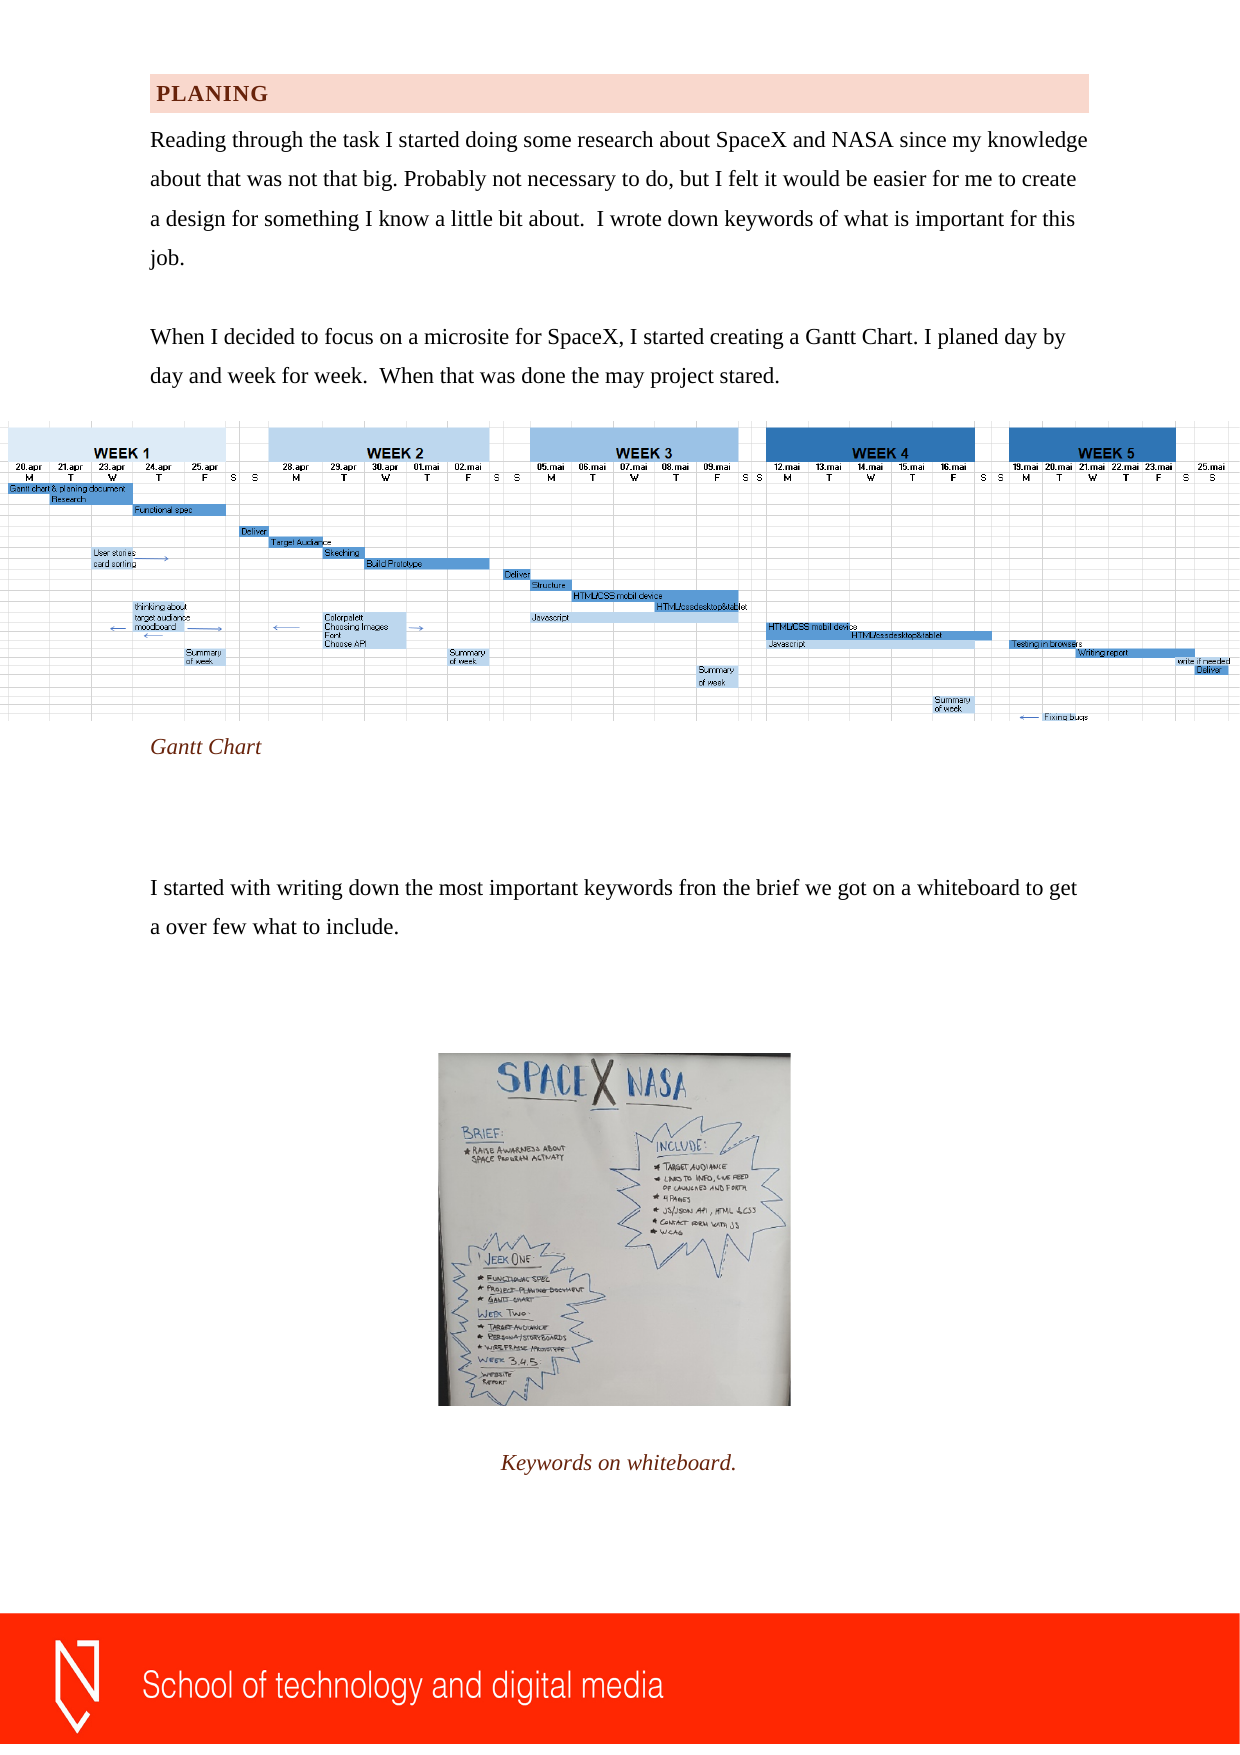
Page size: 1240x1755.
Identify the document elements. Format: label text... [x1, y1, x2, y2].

text [150, 412, 1089, 421]
text Keywords on whiteboard. [150, 1449, 1089, 1476]
text I started with writing down the most important keywords fron the brief we got on a whiteboard to get a over few what to include. [150, 873, 1089, 939]
text Gantt Chart [150, 721, 1089, 760]
subtitle Planing [156, 80, 1083, 106]
text Reading through the task I started doing some research about SpaceX and NASA since my knowledge about that was not that big. Probably not necessary to do, but I felt it would be easier for me to create a design for something I know a little bit about. I wrote down keywords of what is important for this job. [150, 126, 1089, 271]
text When I decided to focus on a microsite for SpaceX, I started creating a Gantt Chart. I planed day by day and week for week. When that was done the may project stared. [150, 323, 1089, 389]
